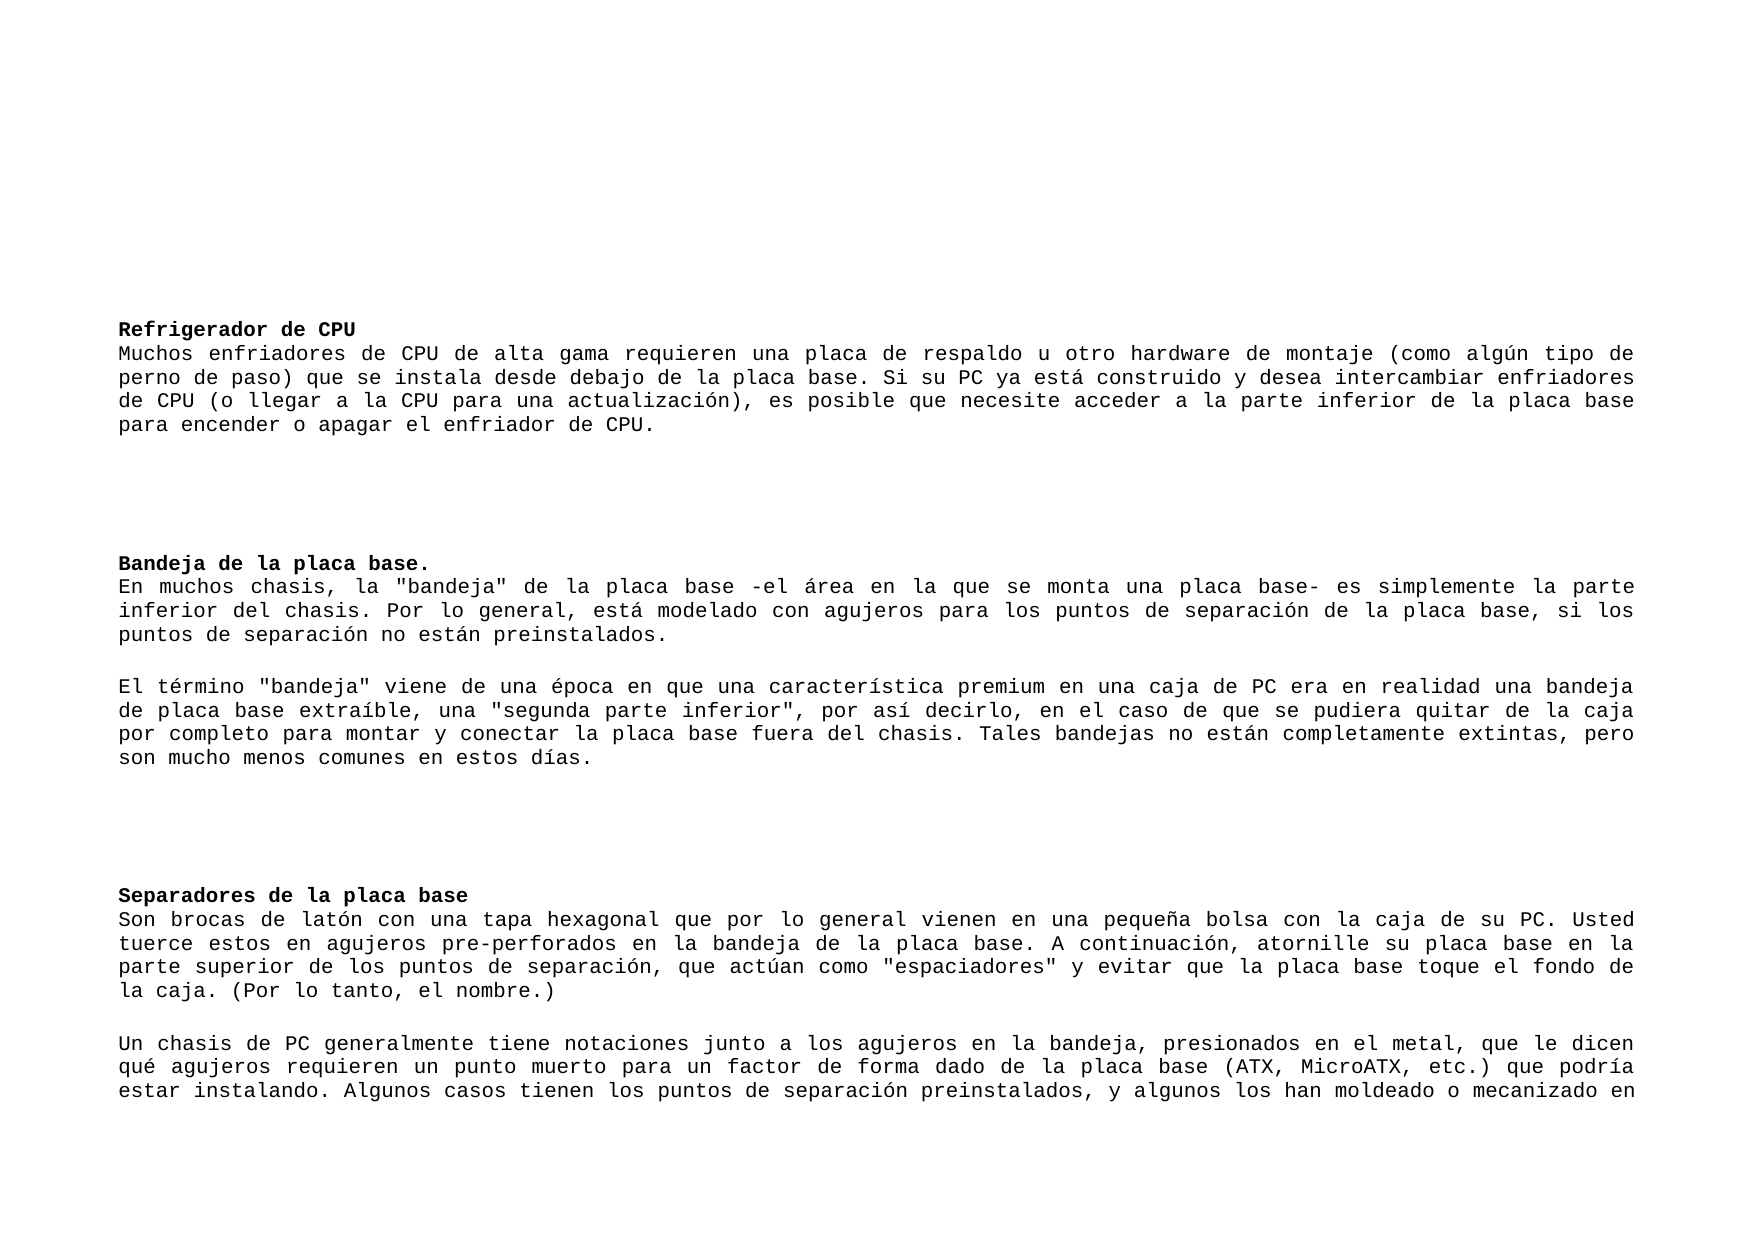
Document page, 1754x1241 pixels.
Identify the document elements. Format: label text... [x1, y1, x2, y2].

text Un chasis de PC generalmente tiene notaciones junto a los agujeros en la bandeja, presionados en el metal, que le dicen qué agujeros requieren un punto muerto para un factor de forma dado de la placa base (ATX, MicroATX, etc.) que podría estar instalando. Algunos casos tienen los puntos de separación preinstalados, y algunos los han moldeado o mecanizado en [118, 1032, 1636, 1103]
text El término "bandeja" viene de una época en que una característica premium en una caja de PC era en realidad una bandeja de placa base extraíble, una "segunda parte inferior", por así decirlo, en el caso de que se pudiera quitar de la caja por completo para montar y conectar la placa base fuera del chasis. Tales bandejas no están completamente extintas, pero son mucho menos comunes en estos días. [118, 676, 1636, 771]
text Son brocas de latón con una tapa hexagonal que por lo general vienen en una pequeña bolsa con la caja de su PC. Usted tuerce estos en agujeros pre-perforados en la bandeja de la placa base. A continuación, atornille su placa base en la parte superior de los puntos de separación, que actúan como "espaciadores" y evitar que la placa base toque el fondo de la caja. (Por lo tanto, el nombre.) [118, 909, 1636, 1004]
text Refrigerador de CPU [118, 319, 1636, 343]
text Muchos enfriadores de CPU de alta gama requieren una placa de respaldo u otro hardware de montaje (como algún tipo de perno de paso) que se instala desde debajo de la placa base. Si su PC ya está construido y desea intercambiar enfriadores de CPU (o llegar a la CPU para una actualización), es posible que necesite acceder a la parte inferior de la placa base para encender o apagar el enfriador de CPU. [118, 343, 1636, 438]
text En muchos chasis, la "bandeja" de la placa base -el área en la que se monta una placa base- es simplemente la parte inferior del chasis. Por lo general, está modelado con agujeros para los puntos de separación de la placa base, si los puntos de separación no están preinstalados. [118, 576, 1636, 647]
text Separadores de la placa base [118, 886, 1636, 909]
text Bandeja de la placa base. [118, 553, 1636, 576]
